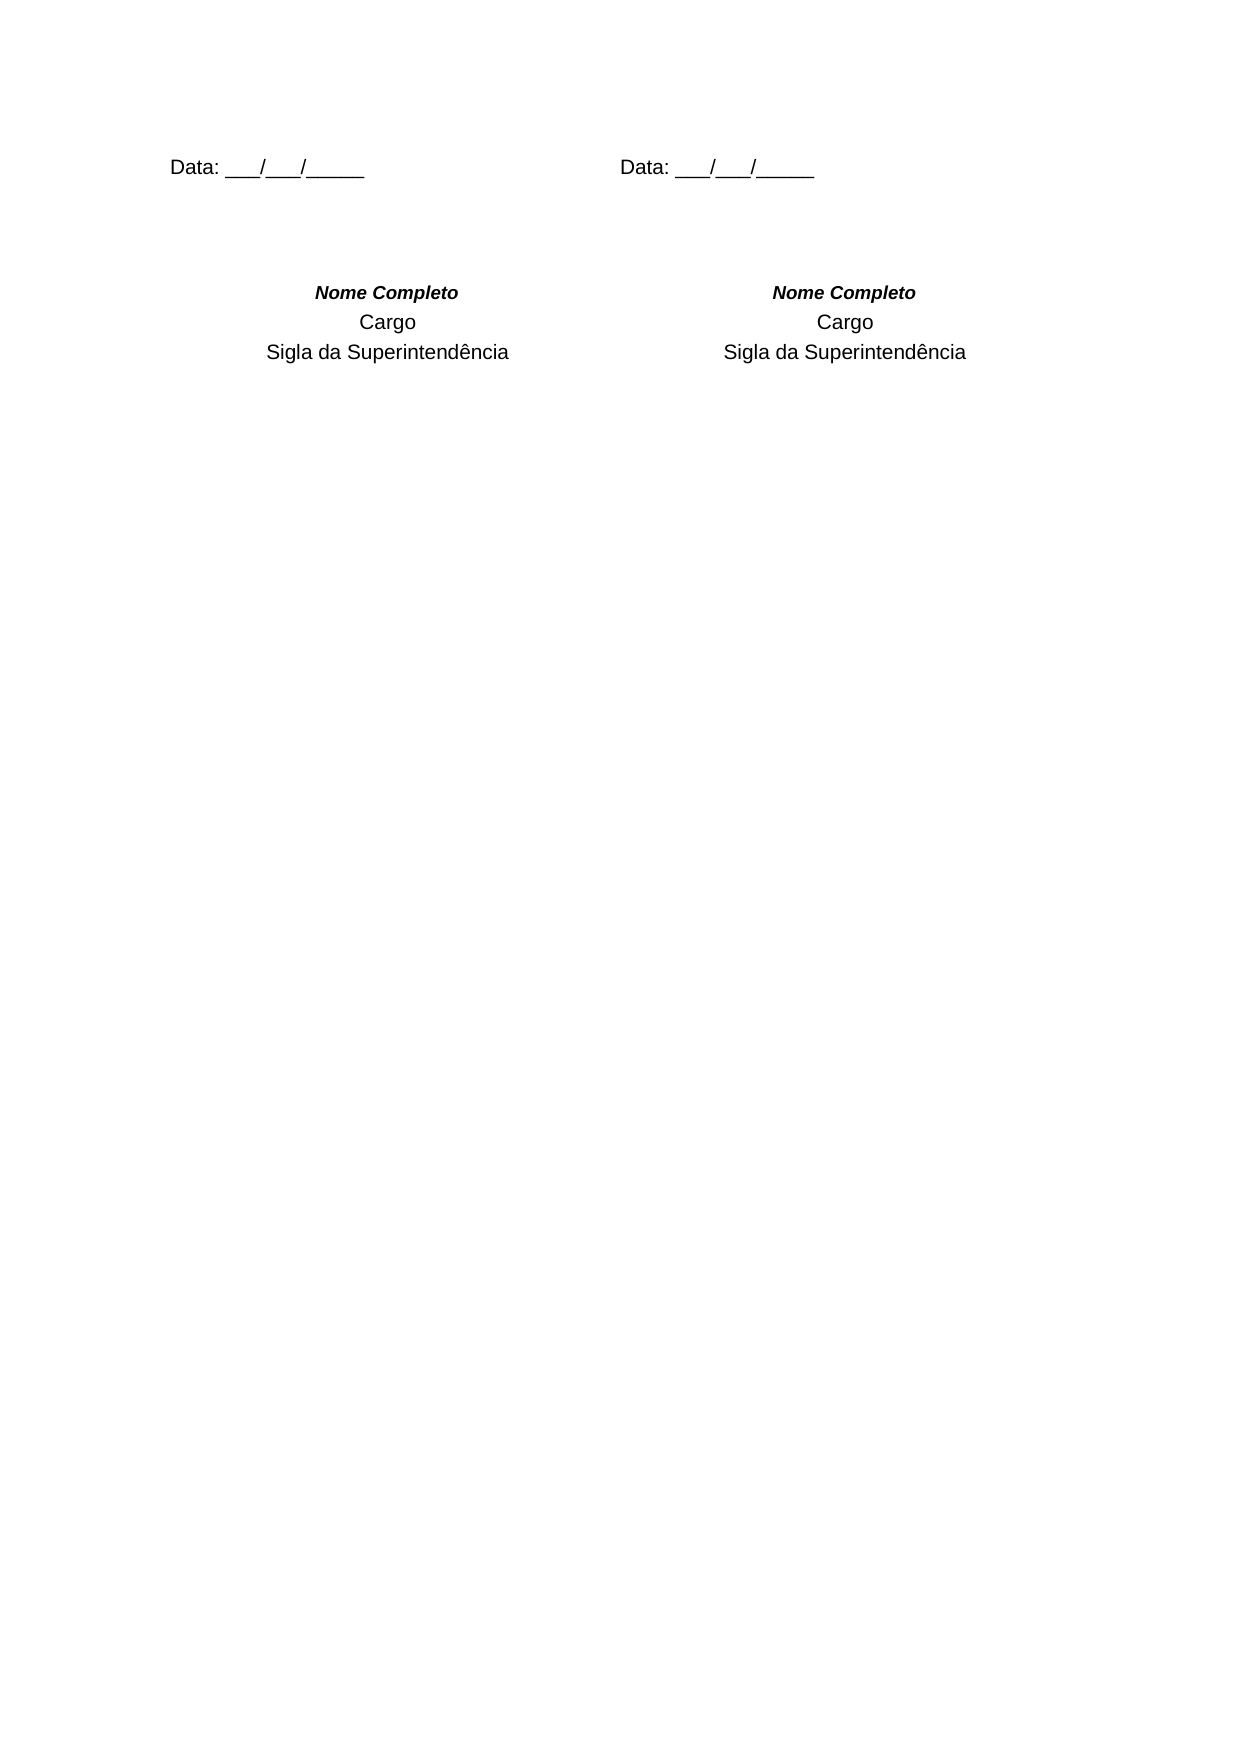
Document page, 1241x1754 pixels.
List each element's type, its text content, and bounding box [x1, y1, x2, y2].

table_cell Nome Completo Cargo Sigla da Superintendência [163, 275, 612, 370]
table_header Data: ___/___/_____ [613, 118, 1077, 275]
table_cell Nome Completo Cargo Sigla da Superintendência [613, 275, 1077, 370]
table_header Data: ___/___/_____ [163, 118, 612, 275]
